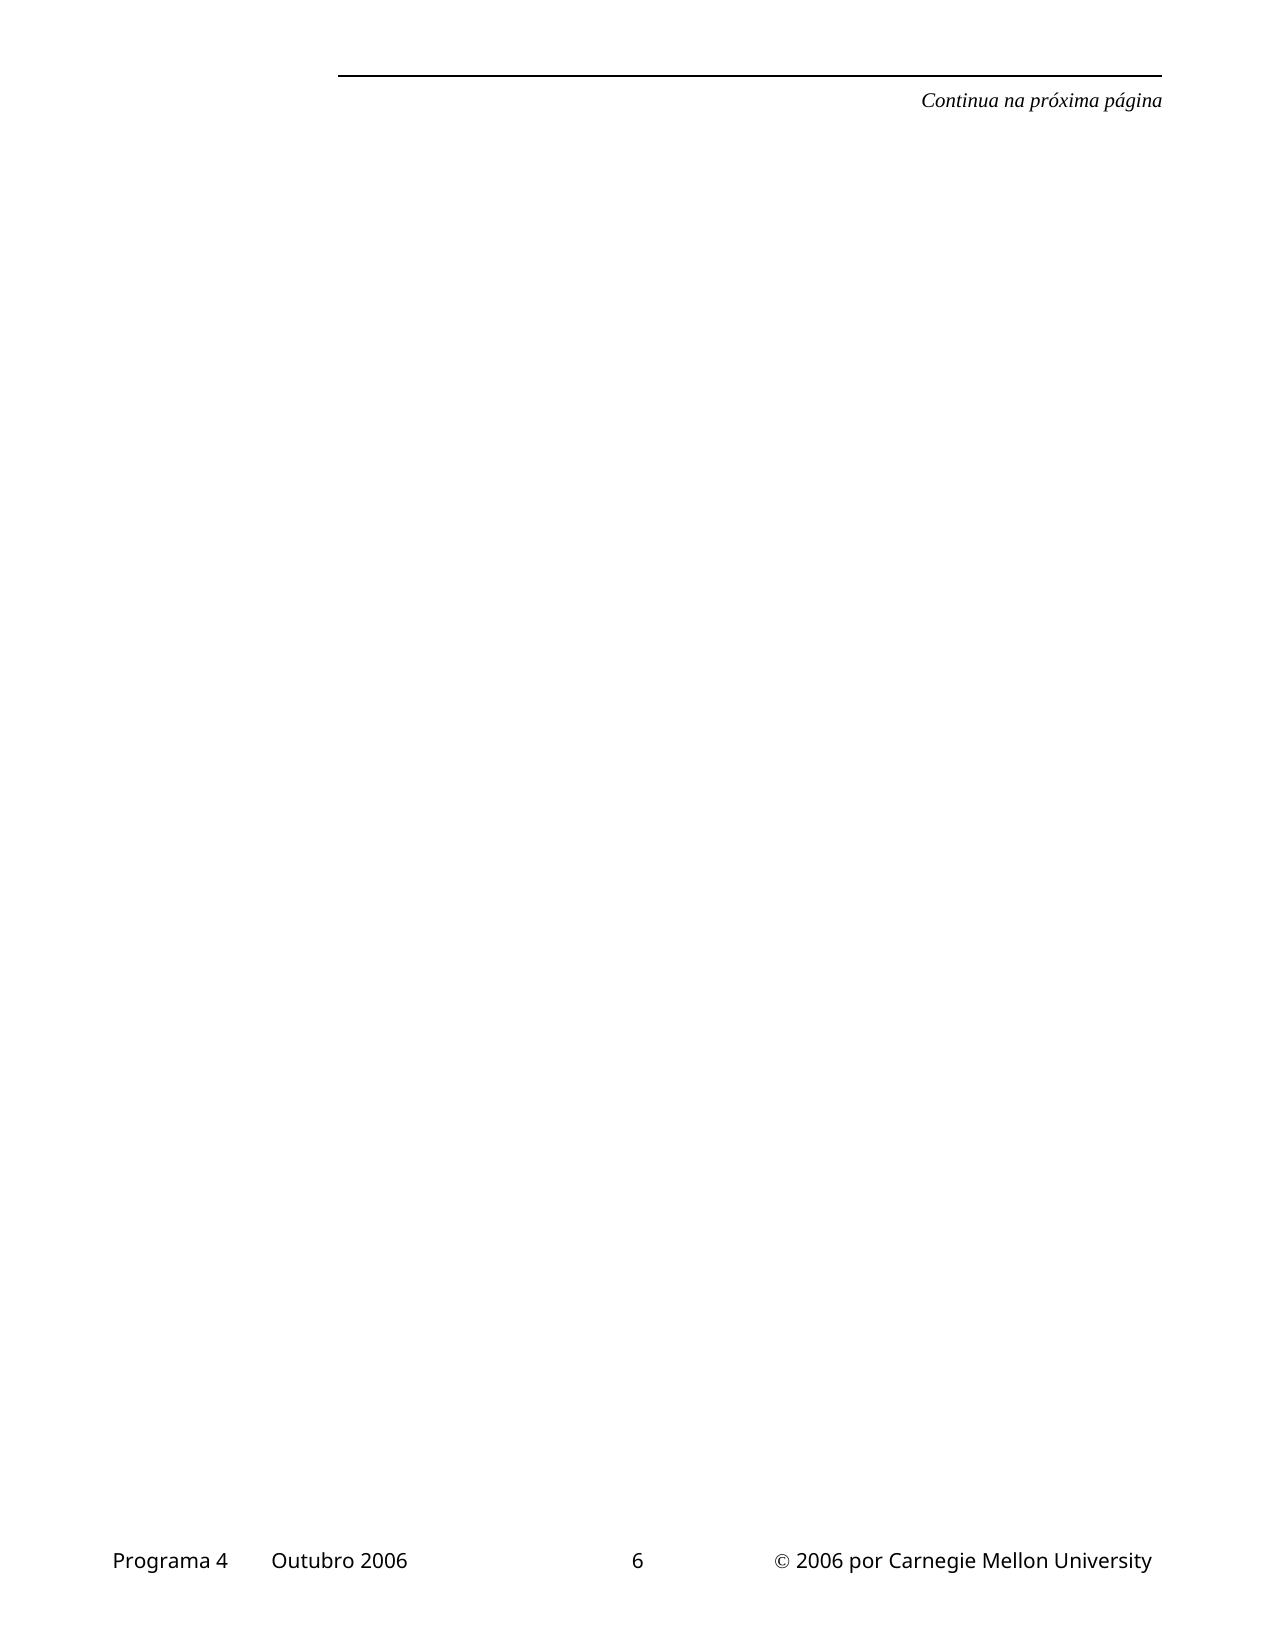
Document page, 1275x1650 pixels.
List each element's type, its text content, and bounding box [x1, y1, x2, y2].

text Continua na próxima página [337, 76, 1162, 112]
